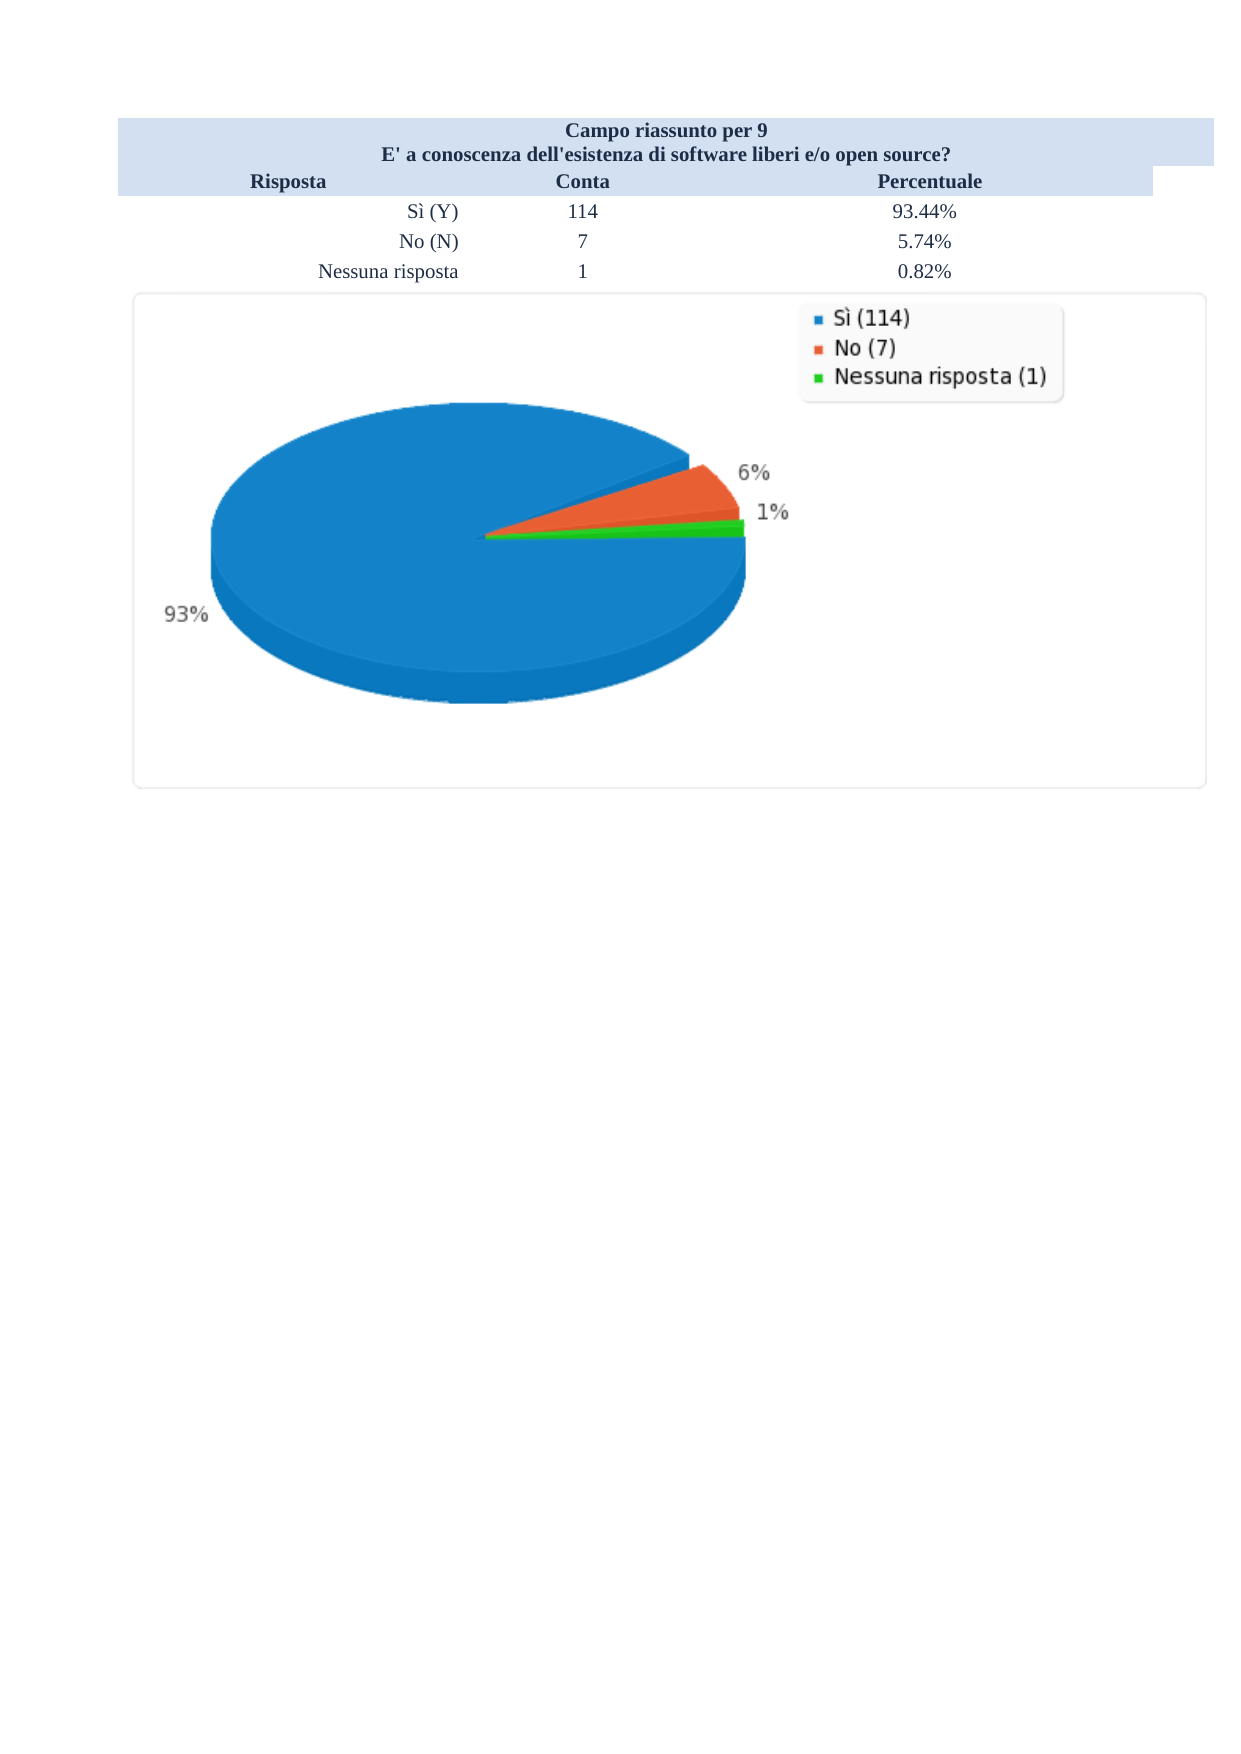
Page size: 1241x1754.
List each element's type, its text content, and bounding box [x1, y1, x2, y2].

table_cell No (N) [118, 226, 458, 256]
table_cell [1153, 256, 1214, 286]
table_header Campo riassunto per 9 [118, 118, 1214, 142]
table_cell 93.44% [707, 196, 1153, 226]
picture [125, 285, 1207, 789]
table_cell Percentuale [707, 166, 1153, 196]
table_cell E' a conoscenza dell'esistenza di software liberi e/o open source? [118, 142, 1214, 166]
table_cell 0.82% [707, 256, 1153, 285]
table_cell Risposta [118, 166, 458, 196]
table_cell Sì (Y) [118, 196, 458, 226]
table_cell [1153, 166, 1214, 196]
table_cell Nessuna risposta [118, 256, 458, 286]
table_cell 1 [458, 256, 707, 285]
table_cell [1153, 226, 1214, 256]
table_cell Conta [458, 166, 707, 196]
table_cell 114 [458, 196, 707, 226]
table_cell 7 [458, 226, 707, 256]
table_cell 5.74% [707, 226, 1153, 256]
table_cell [1153, 196, 1214, 226]
table_cell [1207, 286, 1214, 789]
table_cell [118, 286, 125, 789]
